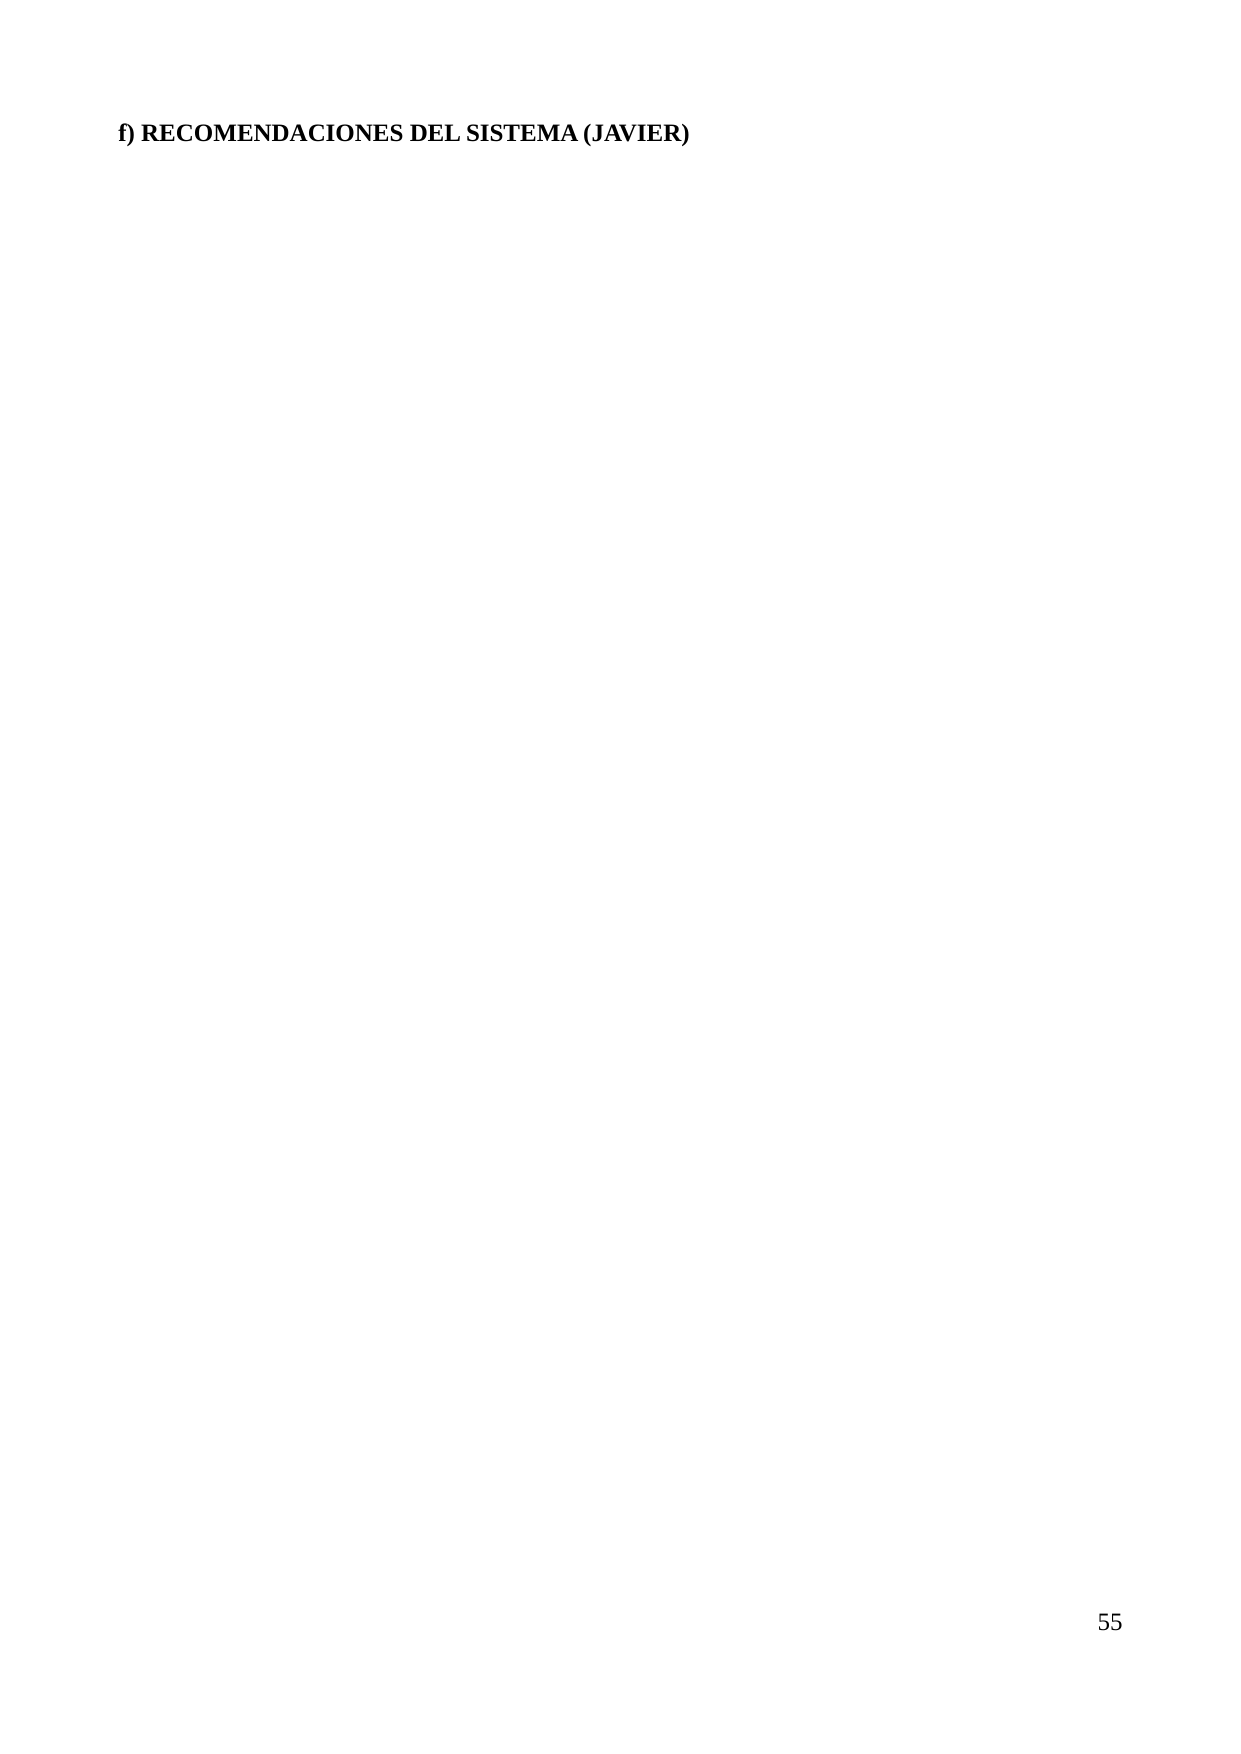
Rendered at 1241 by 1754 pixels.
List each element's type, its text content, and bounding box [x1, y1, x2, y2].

subtitle f) RECOMENDACIONES DEL SISTEMA (JAVIER) [118, 118, 1122, 147]
